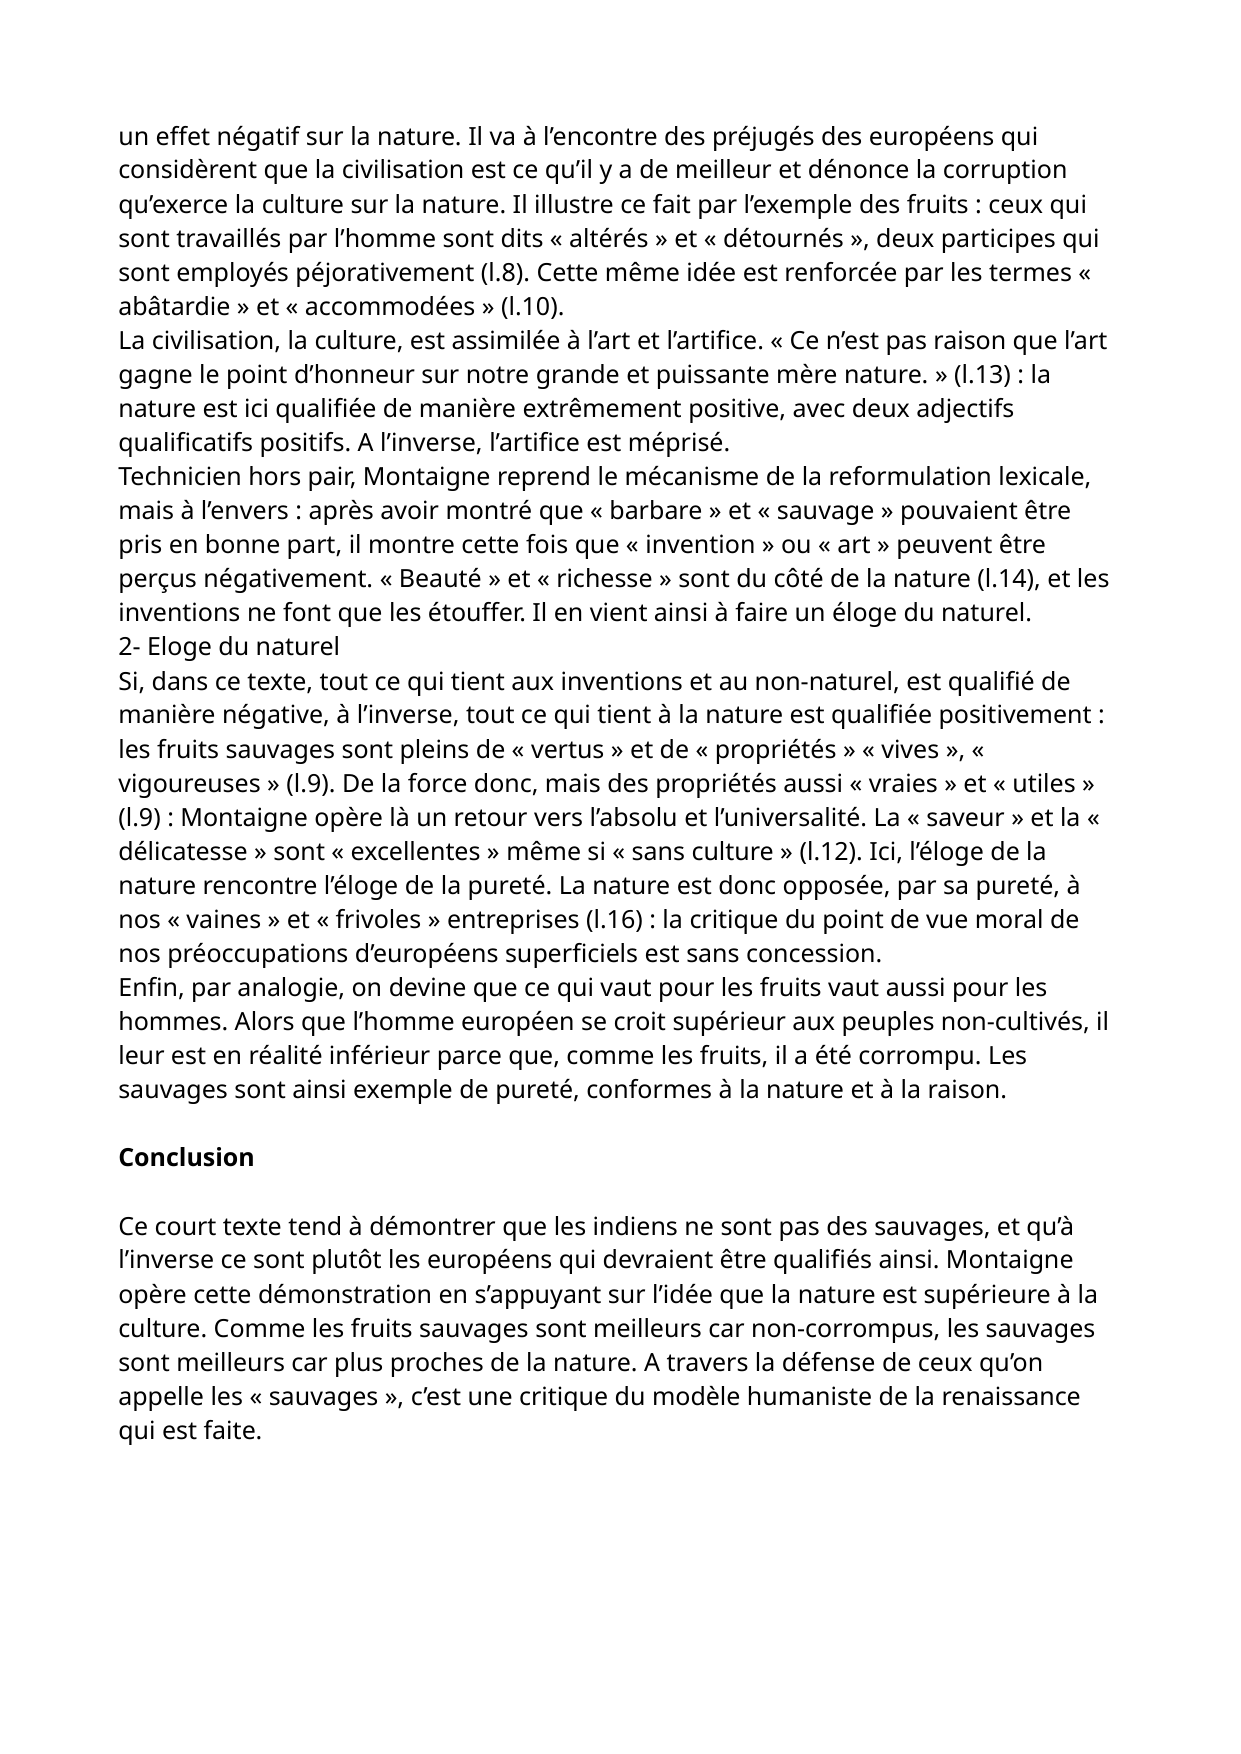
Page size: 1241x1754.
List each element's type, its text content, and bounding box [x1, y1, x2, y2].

text Technicien hors pair, Montaigne reprend le mécanisme de la reformulation lexicale, mais à l’envers : après avoir montré que « barbare » et « sauvage » pouvaient être pris en bonne part, il montre cette fois que « invention » ou « art » peuvent être perçus négativement. « Beauté » et « richesse » sont du côté de la nature (l.14), et les inventions ne font que les étouffer. Il en vient ainsi à faire un éloge du naturel. [118, 459, 1122, 629]
text Enfin, par analogie, on devine que ce qui vaut pour les fruits vaut aussi pour les hommes. Alors que l’homme européen se croit supérieur aux peuples non-cultivés, il leur est en réalité inférieur parce que, comme les fruits, il a été corrompu. Les sauvages sont ainsi exemple de pureté, conformes à la nature et à la raison. [118, 970, 1122, 1106]
text Si, dans ce texte, tout ce qui tient aux inventions et au non-naturel, est qualifié de manière négative, à l’inverse, tout ce qui tient à la nature est qualifiée positivement : les fruits sauvages sont pleins de « vertus » et de « propriétés » « vives », « vigoureuses » (l.9). De la force donc, mais des propriétés aussi « vraies » et « utiles » (l.9) : Montaigne opère là un retour vers l’absolu et l’universalité. La « saveur » et la « délicatesse » sont « excellentes » même si « sans culture » (l.12). Ici, l’éloge de la nature rencontre l’éloge de la pureté. La nature est donc opposée, par sa pureté, à nos « vaines » et « frivoles » entreprises (l.16) : la critique du point de vue moral de nos préoccupations d’européens superficiels est sans concession. [118, 663, 1122, 970]
text Conclusion [118, 1140, 1122, 1174]
text La civilisation, la culture, est assimilée à l’art et l’artifice. « Ce n’est pas raison que l’art gagne le point d’honneur sur notre grande et puissante mère nature. » (l.13) : la nature est ici qualifiée de manière extrêmement positive, avec deux adjectifs qualificatifs positifs. A l’inverse, l’artifice est méprisé. [118, 322, 1122, 459]
text Ce court texte tend à démontrer que les indiens ne sont pas des sauvages, et qu’à l’inverse ce sont plutôt les européens qui devraient être qualifiés ainsi. Montaigne opère cette démonstration en s’appuyant sur l’idée que la nature est supérieure à la culture. Comme les fruits sauvages sont meilleurs car non-corrompus, les sauvages sont meilleurs car plus proches de la nature. A travers la défense de ceux qu’on appelle les « sauvages », c’est une critique du modèle humaniste de la renaissance qui est faite. [118, 1208, 1122, 1447]
text 2- Eloge du naturel [118, 629, 1122, 663]
text un effet négatif sur la nature. Il va à l’encontre des préjugés des européens qui considèrent que la civilisation est ce qu’il y a de meilleur et dénonce la corruption qu’exerce la culture sur la nature. Il illustre ce fait par l’exemple des fruits : ceux qui sont travaillés par l’homme sont dits « altérés » et « détournés », deux participes qui sont employés péjorativement (l.8). Cette même idée est renforcée par les termes « abâtardie » et « accommodées » (l.10). [118, 118, 1122, 322]
